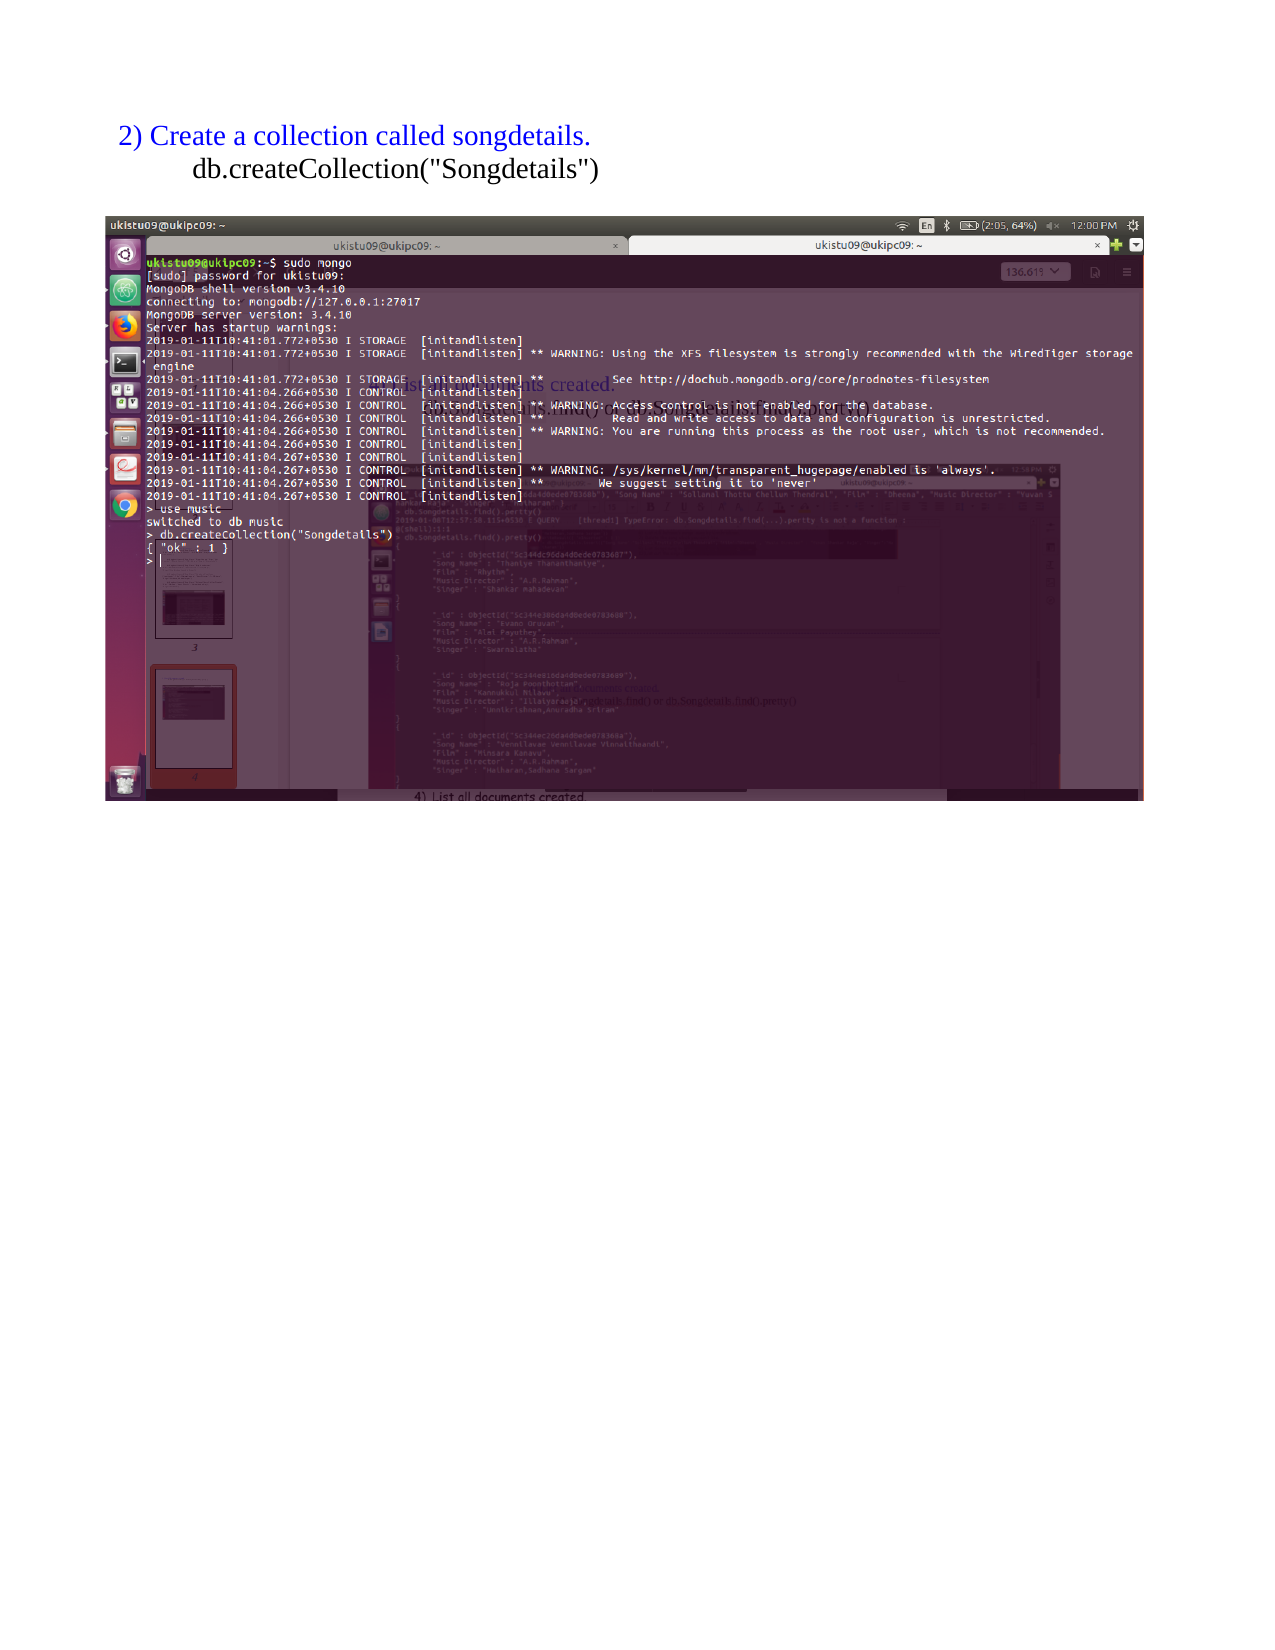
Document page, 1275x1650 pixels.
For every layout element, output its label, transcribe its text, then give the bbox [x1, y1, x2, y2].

text 2) Create a collection called songdetails. [118, 118, 1157, 152]
picture [105, 216, 1144, 801]
text db.createCollection("Songdetails") [118, 152, 1157, 185]
